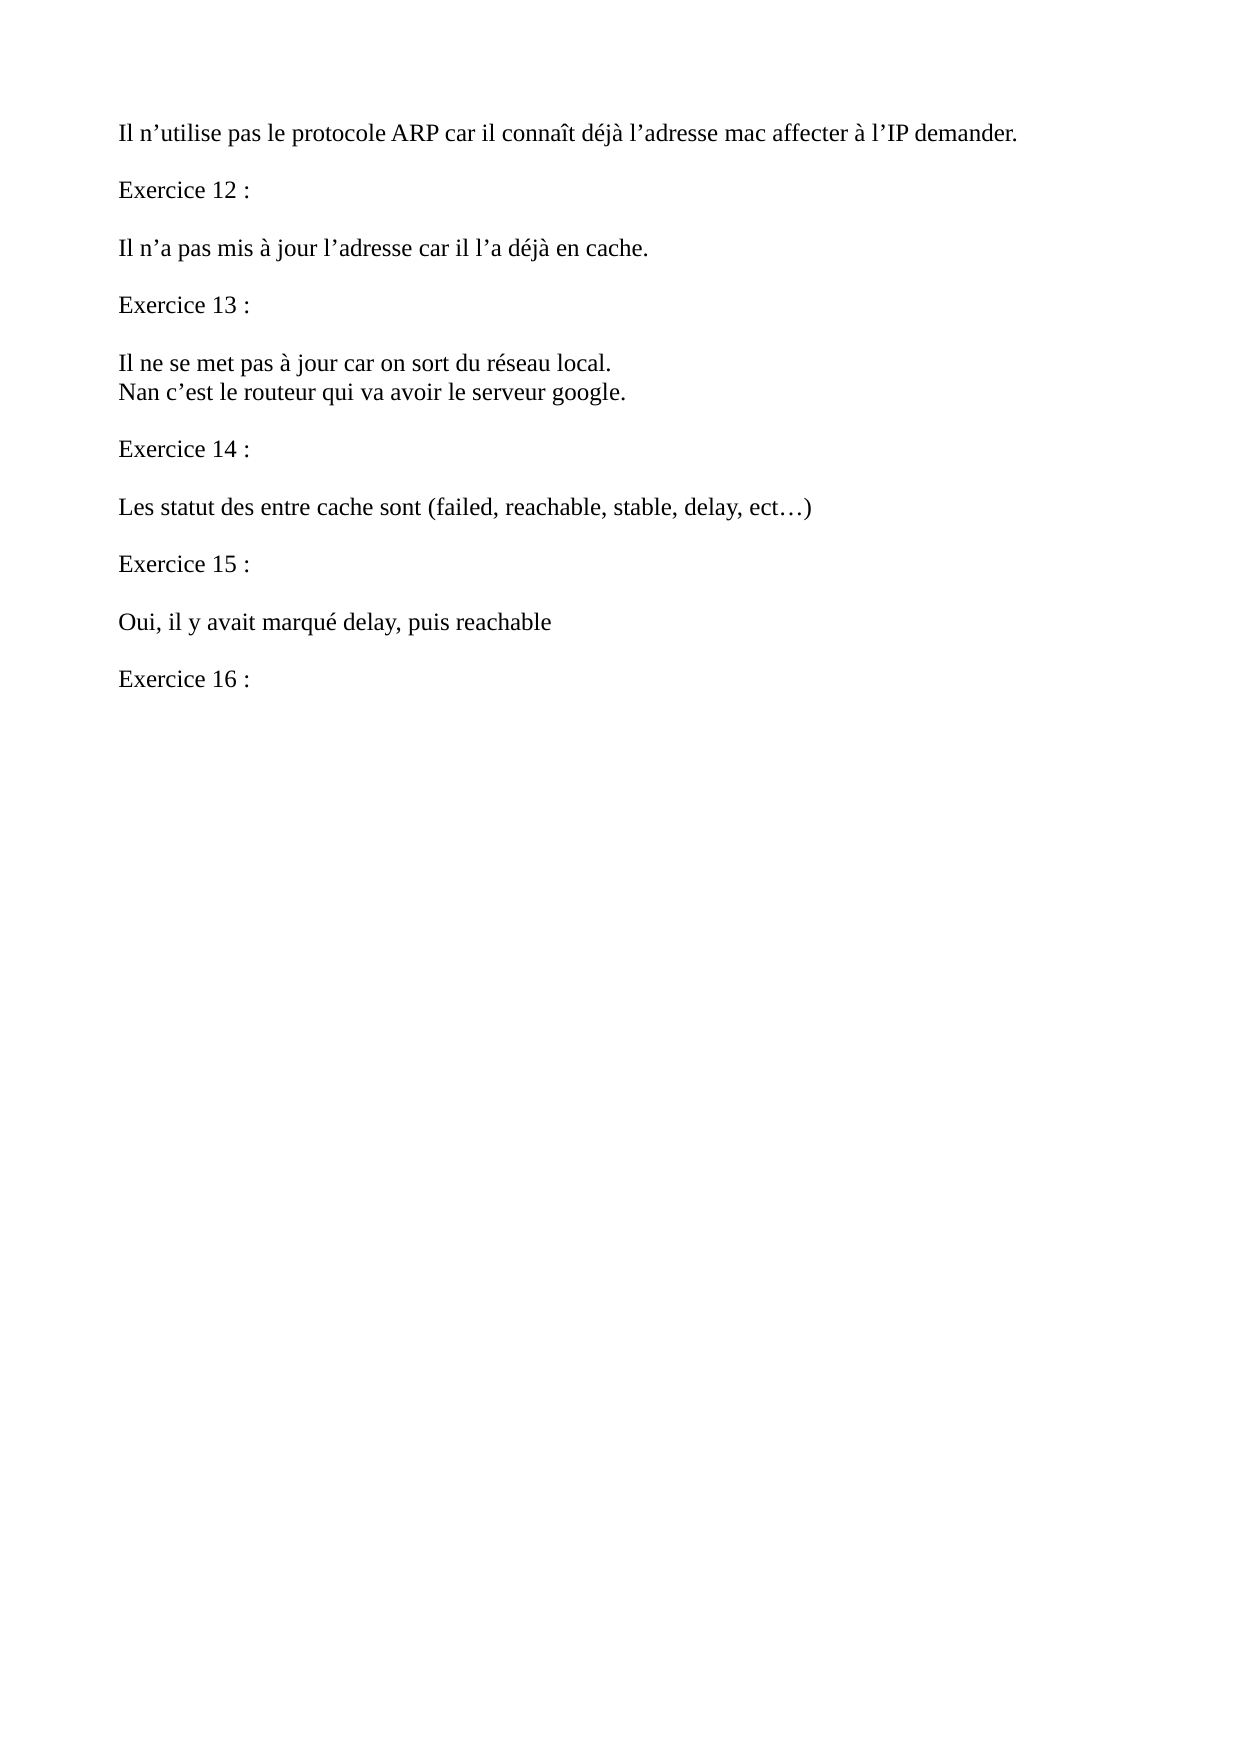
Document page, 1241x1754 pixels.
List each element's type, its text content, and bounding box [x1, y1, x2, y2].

text Exercice 12 : [118, 176, 1122, 204]
text Nan c’est le routeur qui va avoir le serveur google. [118, 377, 1122, 406]
text Il n’a pas mis à jour l’adresse car il l’a déjà en cache. [118, 233, 1122, 262]
text Il n’utilise pas le protocole ARP car il connaît déjà l’adresse mac affecter à l’IP demander. [118, 118, 1122, 147]
text Il ne se met pas à jour car on sort du réseau local. [118, 348, 1122, 377]
text Exercice 15 : [118, 549, 1122, 578]
text Les statut des entre cache sont (failed, reachable, stable, delay, ect…) [118, 492, 1122, 521]
text Exercice 13 : [118, 291, 1122, 319]
text Exercice 14 : [118, 434, 1122, 463]
text Exercice 16 : [118, 664, 1122, 693]
text Oui, il y avait marqué delay, puis reachable [118, 607, 1122, 636]
